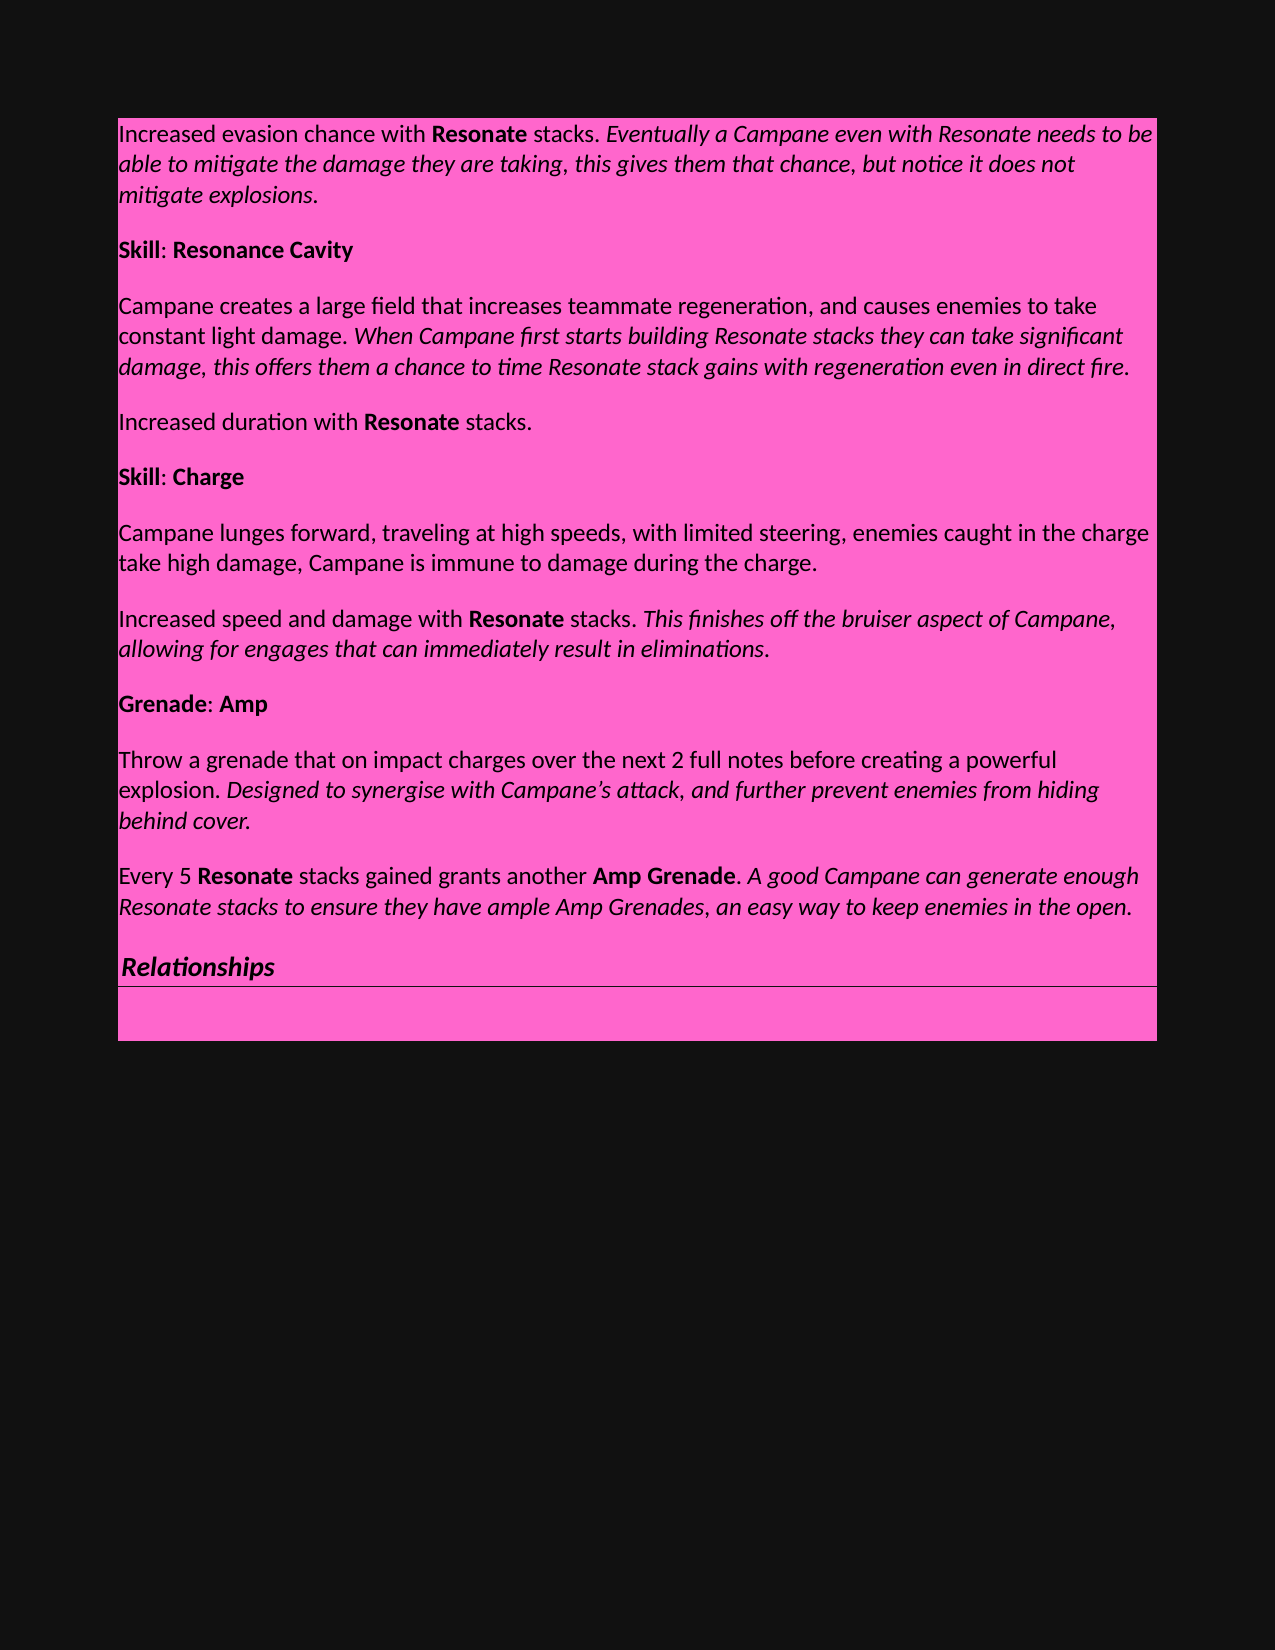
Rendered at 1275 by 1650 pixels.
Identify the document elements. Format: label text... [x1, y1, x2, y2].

text Campane creates a large field that increases teammate regeneration, and causes enemies to take constant light damage. When Campane first starts building Resonate stacks they can take significant damage, this offers them a chance to time Resonate stack gains with regeneration even in direct fire. [118, 290, 1157, 381]
text Skill: Resonance Cavity [118, 234, 1157, 265]
text Increased evasion chance with Resonate stacks. Eventually a Campane even with Resonate needs to be able to mitigate the damage they are taking, this gives them that chance, but notice it does not mitigate explosions. [118, 118, 1157, 209]
text Increased speed and damage with Resonate stacks. This finishes off the bruiser aspect of Campane, allowing for engages that can immediately result in eliminations. [118, 603, 1157, 664]
text Throw a grenade that on impact charges over the next 2 full notes before creating a powerful explosion. Designed to synergise with Campane’s attack, and further prevent enemies from hiding behind cover. [118, 744, 1157, 835]
text Campane lunges forward, traveling at high speeds, with limited steering, enemies caught in the charge take high damage, Campane is immune to damage during the charge. [118, 517, 1157, 578]
text Grenade: Amp [118, 689, 1157, 719]
text Relationships [118, 946, 1157, 986]
text Skill: Charge [118, 462, 1157, 492]
text Every 5 Resonate stacks gained grants another Amp Grenade. A good Campane can generate enough Resonate stacks to ensure they have ample Amp Grenades, an easy way to keep enemies in the open. [118, 860, 1157, 921]
text Increased duration with Resonate stacks. [118, 406, 1157, 437]
